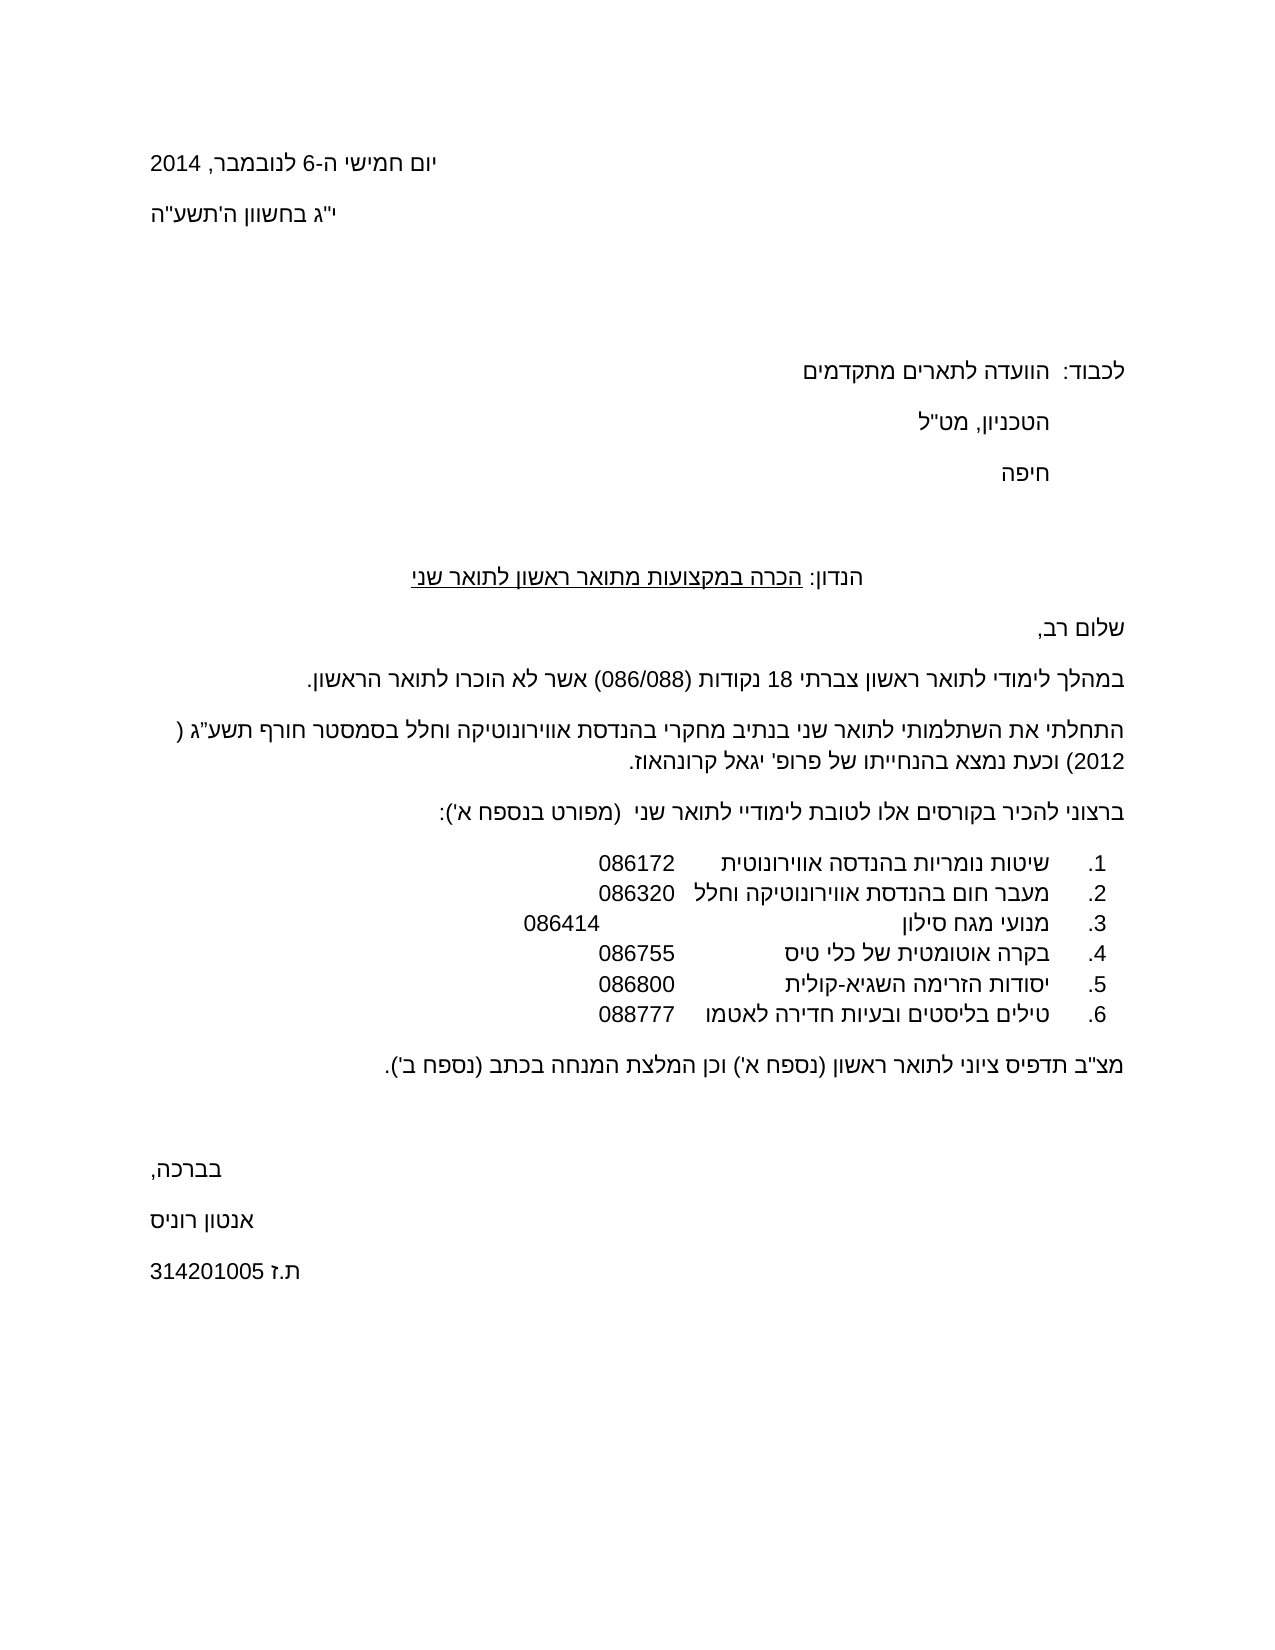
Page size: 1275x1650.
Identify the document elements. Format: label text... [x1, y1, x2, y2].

text שלום רב, [150, 615, 1125, 642]
text לכבוד: הוועדה לתארים מתקדמים [150, 358, 1125, 384]
text התחלתי את השתלמותי לתואר שני בנתיב מחקרי בהנדסת אווירונוטיקה וחלל בסמסטר חורף תשע”ג (2012) וכעת נמצא בהנחייתו של פרופ' יגאל קרונהאוז. [150, 717, 1125, 774]
list בקרה אוטומטית של כלי טיס 086755 [150, 940, 1087, 967]
list שיטות נומריות בהנדסה אווירונוטית 086172 [150, 850, 1087, 876]
list מעבר חום בהנדסת אווירונוטיקה וחלל 086320 [150, 880, 1087, 906]
text ברצוני להכיר בקורסים אלו לטובת לימודיי לתואר שני (מפורט בנספח א'): [150, 799, 1125, 825]
text הטכניון, מט"ל [150, 409, 1125, 436]
text י"ג בחשוון ה'תשע"ה [150, 201, 1125, 227]
list יסודות הזרימה השגיא-קולית 086800 [150, 971, 1087, 997]
list טילים בליסטים ובעיות חדירה לאטמו 088777 [150, 1001, 1087, 1027]
text חיפה [150, 460, 1125, 487]
text בברכה, [150, 1156, 1125, 1182]
text אנטון רוניס [150, 1207, 1125, 1233]
text ת.ז 314201005 [150, 1258, 1125, 1284]
text הנדון: הכרה במקצועות מתואר ראשון לתואר שני [150, 564, 1125, 591]
text יום חמישי ה-6 לנובמבר, 2014 [150, 150, 1125, 176]
list מנועי מגח סילון 086414 [150, 910, 1087, 936]
text מצ"ב תדפיס ציוני לתואר ראשון (נספח א') וכן המלצת המנחה בכתב (נספח ב'). [150, 1052, 1125, 1078]
text במהלך לימודי לתואר ראשון צברתי 18 נקודות (086/088) אשר לא הוכרו לתואר הראשון. [150, 666, 1125, 693]
